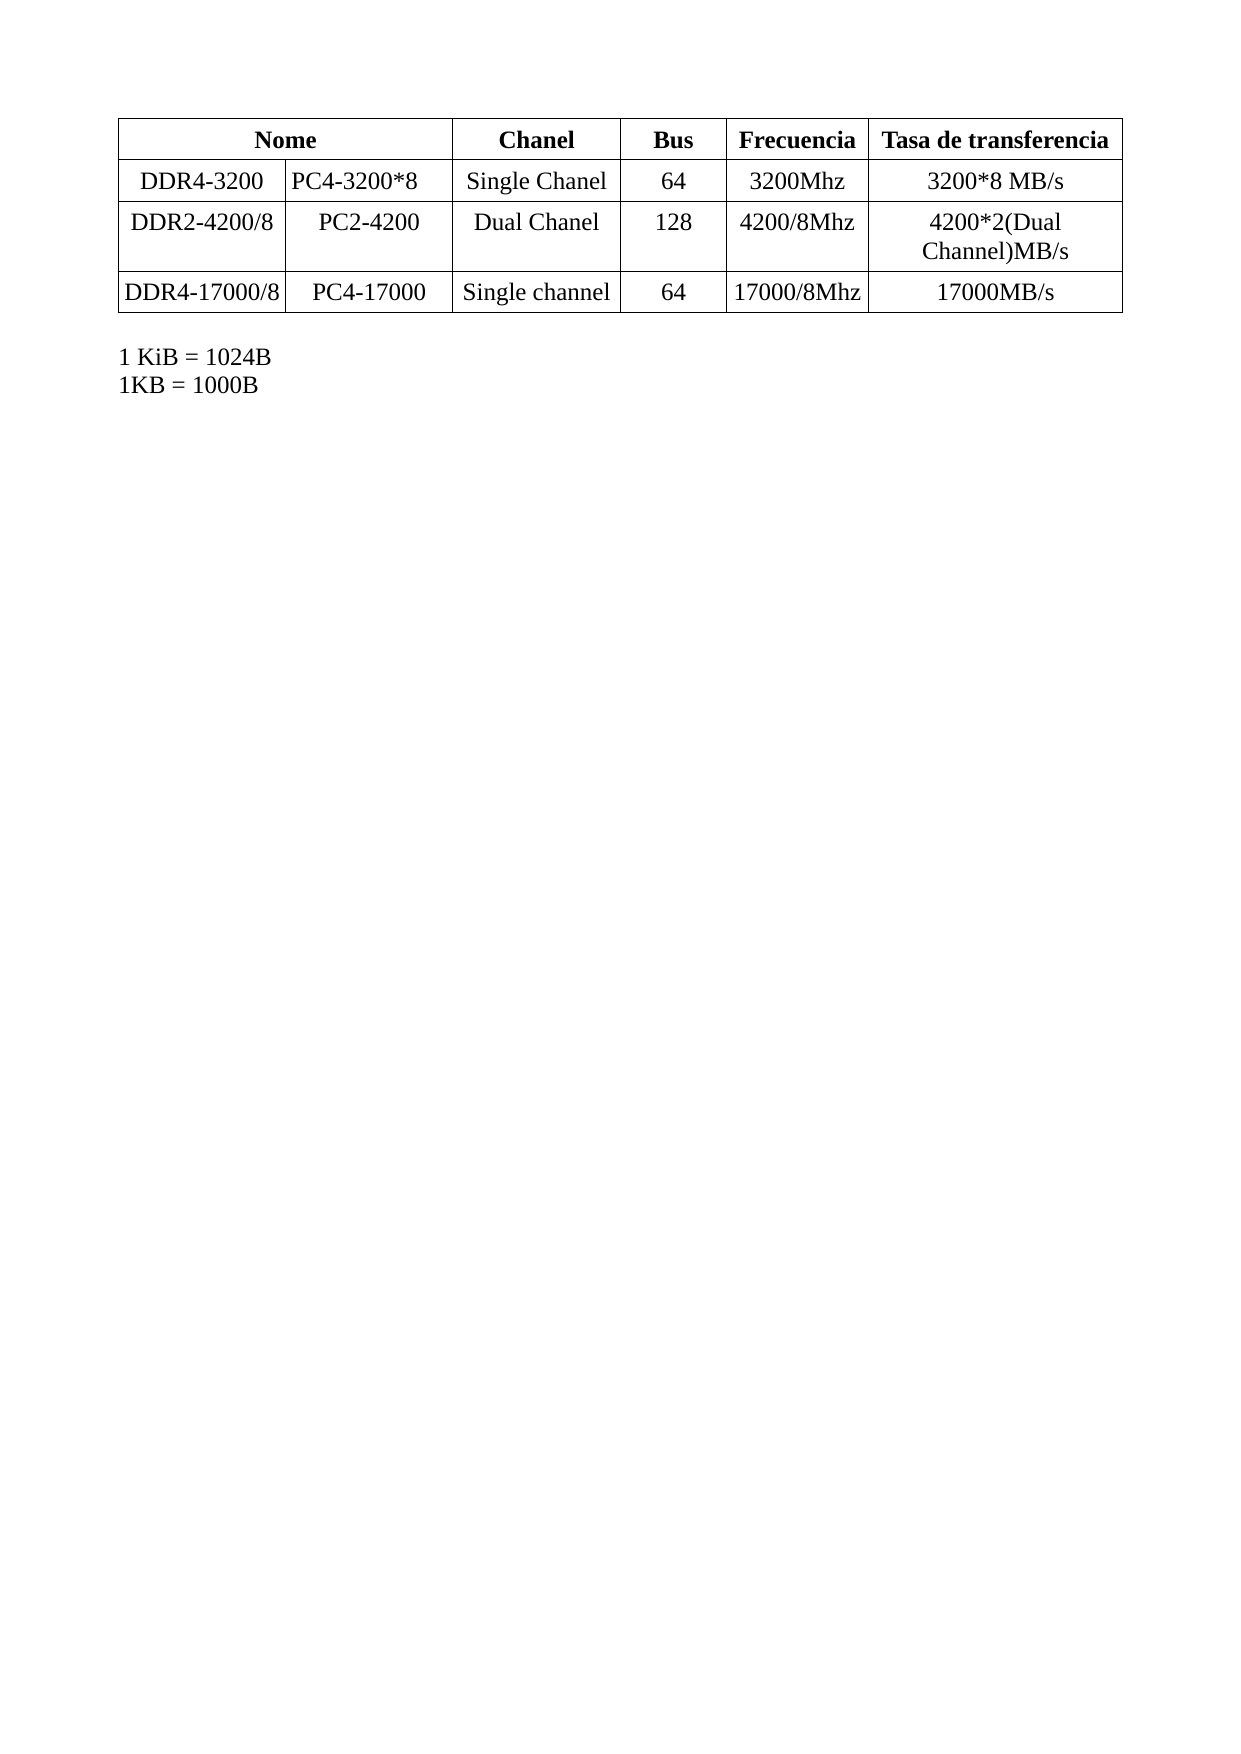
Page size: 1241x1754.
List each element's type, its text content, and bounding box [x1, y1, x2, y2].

text 1 KiB = 1024B [118, 342, 1122, 370]
table_cell 64 [621, 160, 726, 201]
table_header Nome [119, 119, 452, 159]
table_header Bus [621, 119, 726, 159]
table_cell Dual Chanel [453, 202, 620, 271]
table_cell Single Chanel [453, 160, 620, 201]
text 1KB = 1000B [118, 370, 1122, 399]
table_header Tasa de transferencia [869, 119, 1122, 159]
table_cell 64 [621, 272, 726, 312]
table_cell DDR4-3200 [119, 160, 285, 201]
table_cell 4200/8Mhz [727, 202, 868, 271]
table_cell 4200*2(Dual Channel)MB/s [869, 202, 1122, 271]
table_cell 17000MB/s [869, 272, 1122, 312]
table_header Frecuencia [727, 119, 868, 159]
table_cell 3200Mhz [727, 160, 868, 201]
table_cell 17000/8Mhz [727, 272, 868, 312]
table_cell DDR4-17000/8 [119, 272, 285, 312]
table_cell PC4-17000 [286, 272, 452, 312]
table_cell PC4-3200*8 [286, 160, 452, 201]
table_cell 128 [621, 202, 726, 271]
table_cell Single channel [453, 272, 620, 312]
table_header Chanel [453, 119, 620, 159]
table_cell PC2-4200 [286, 202, 452, 271]
table_cell DDR2-4200/8 [119, 202, 285, 271]
table_cell 3200*8 MB/s [869, 160, 1122, 201]
